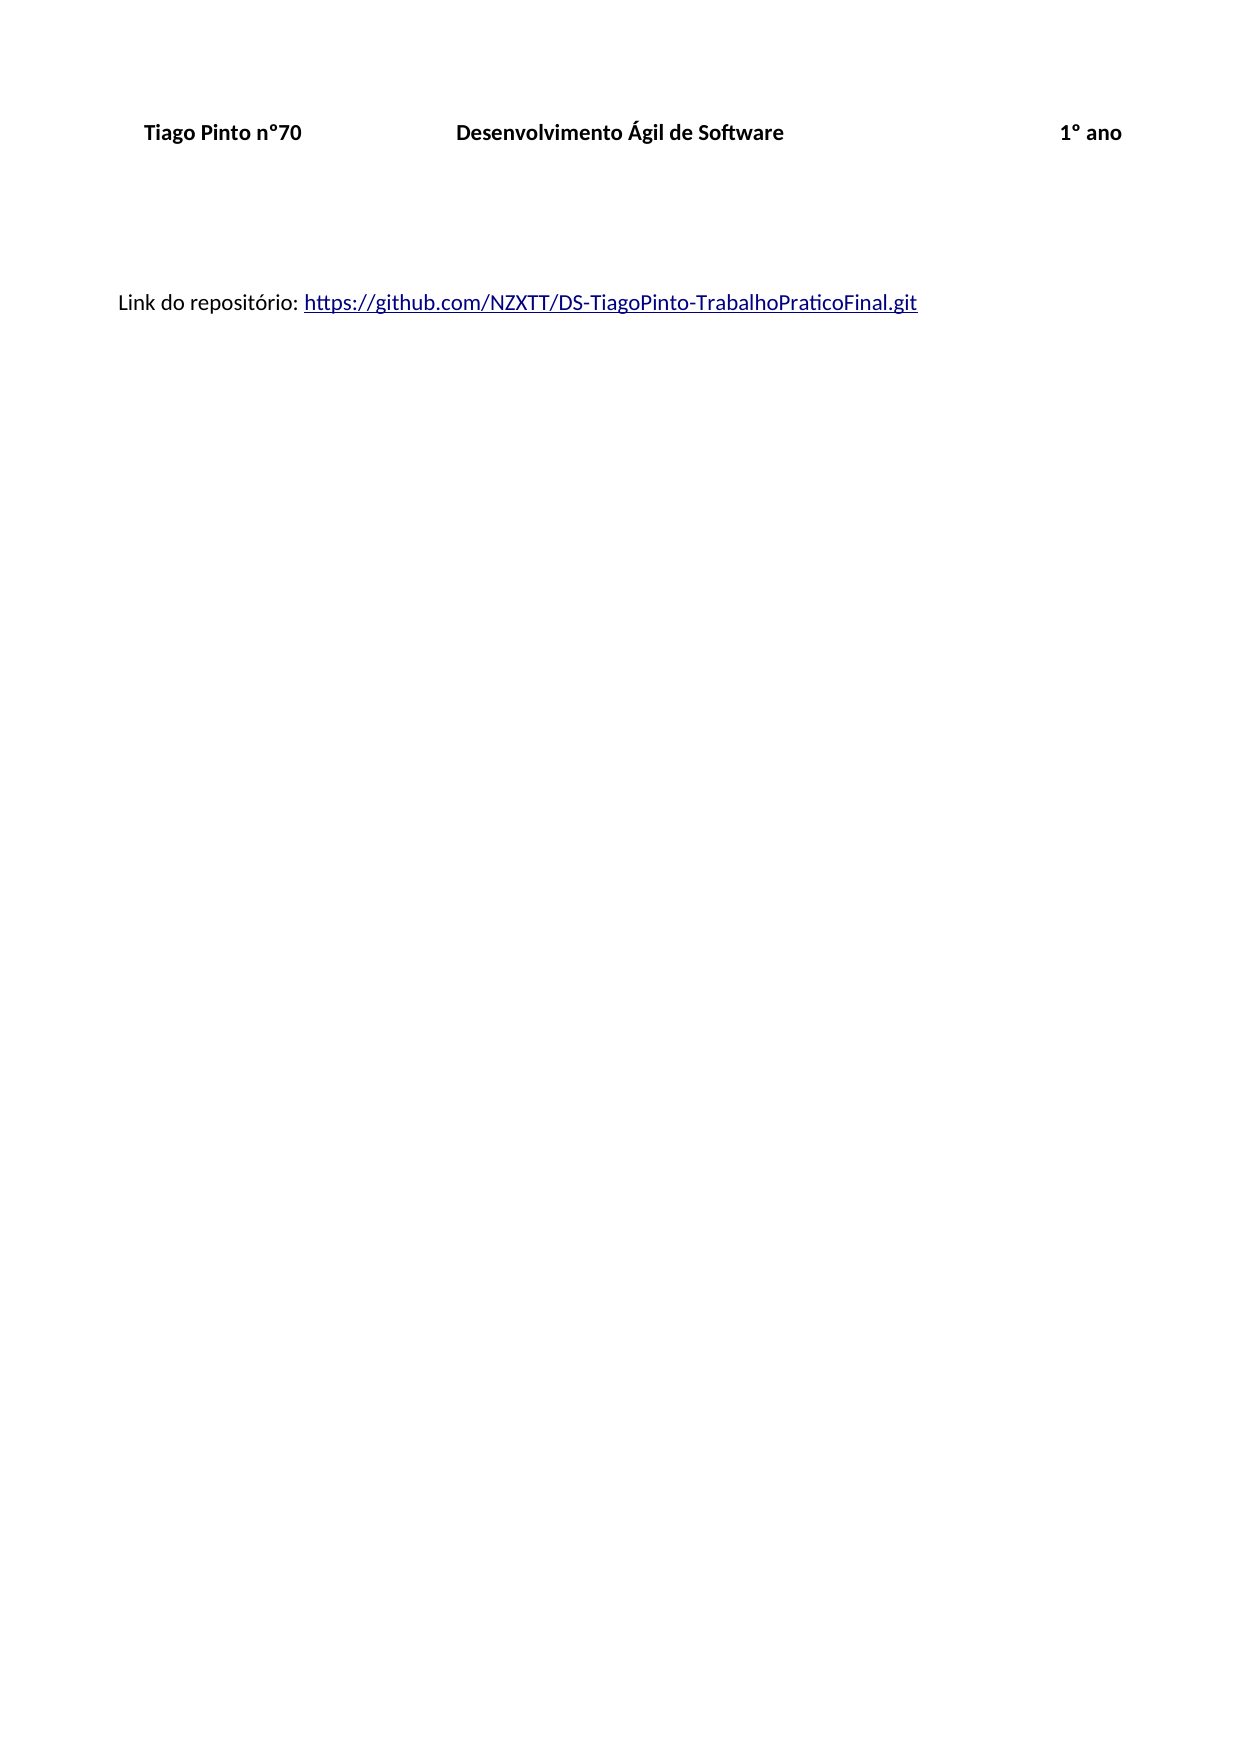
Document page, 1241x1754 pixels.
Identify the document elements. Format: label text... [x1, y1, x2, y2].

text Link do repositório: https://github.com/NZXTT/DS-TiagoPinto-TrabalhoPraticoFinal.git [118, 288, 1122, 316]
